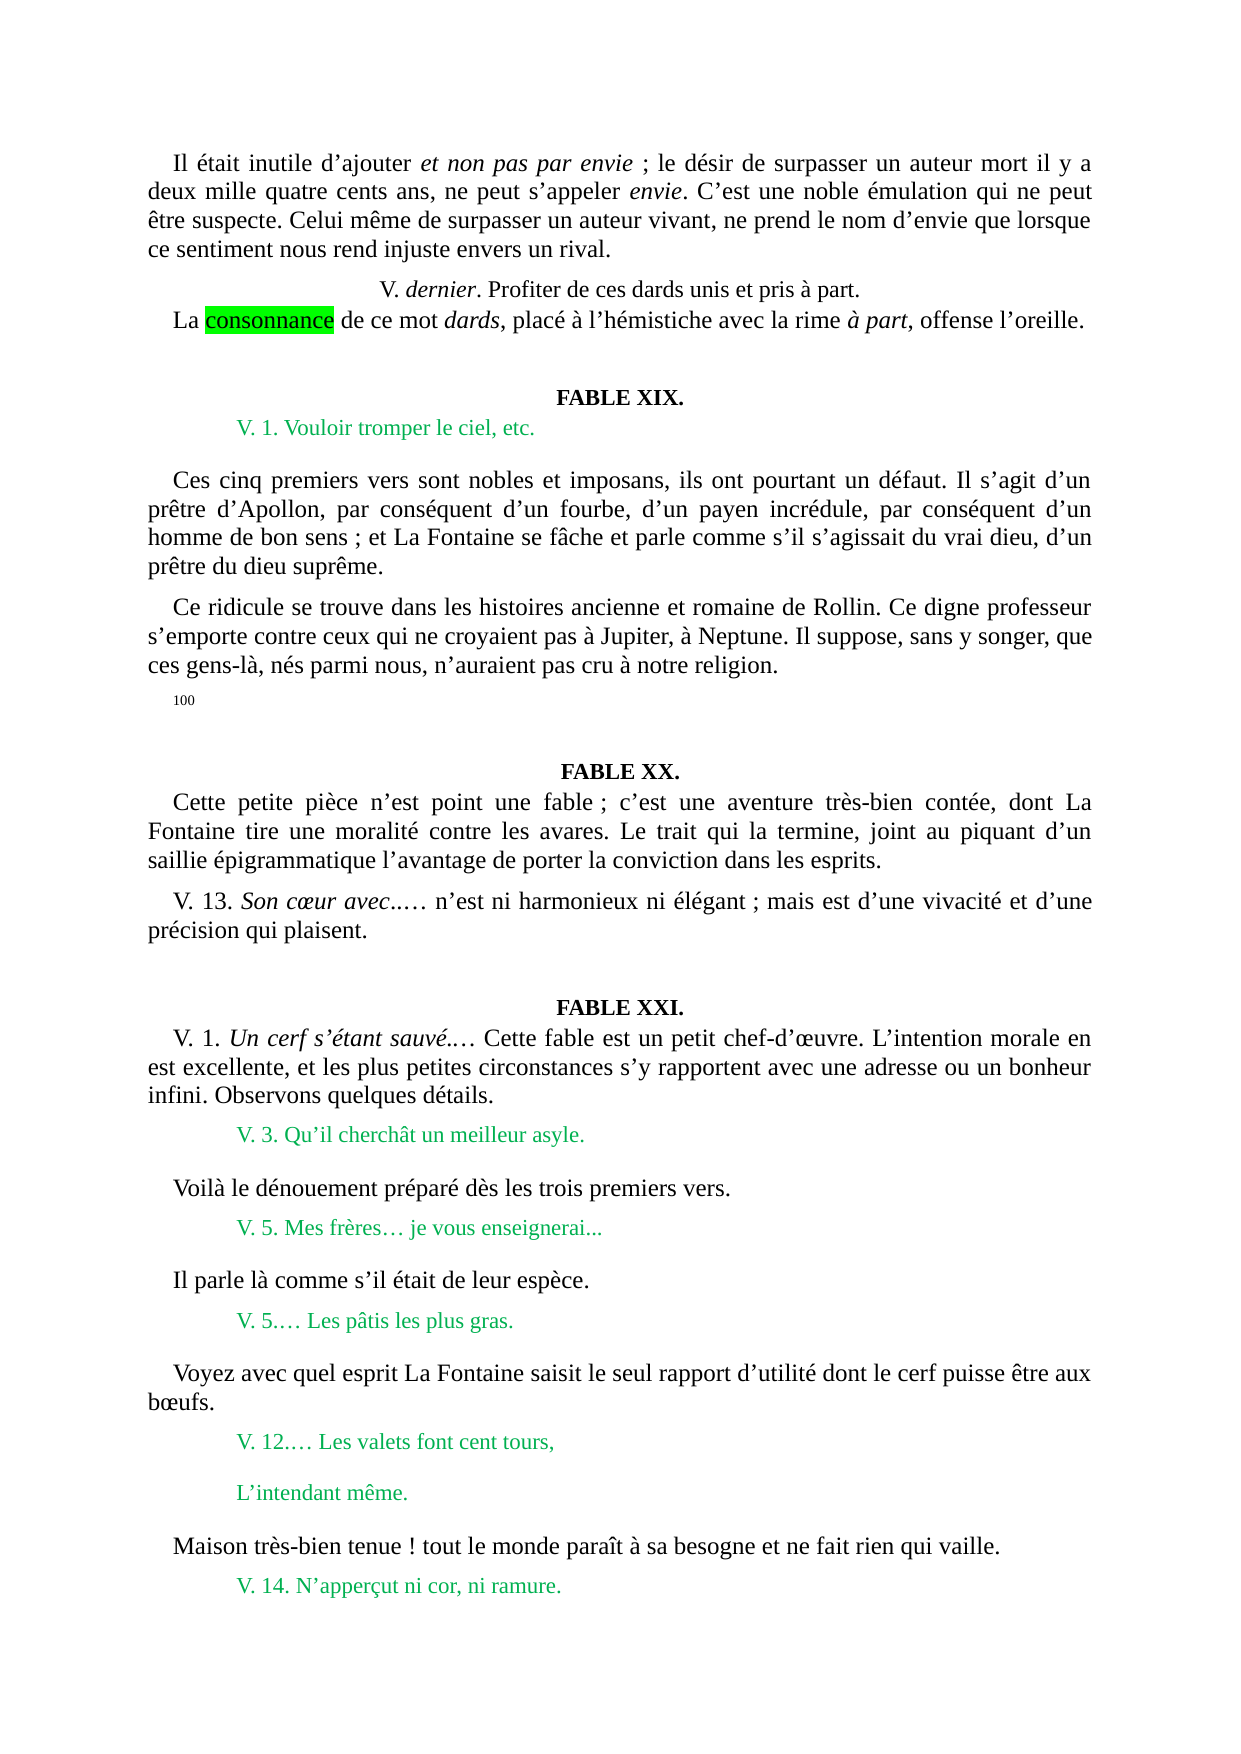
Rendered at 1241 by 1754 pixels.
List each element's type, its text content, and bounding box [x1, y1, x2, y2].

text Maison très-bien tenue ! tout le monde paraît à sa besogne et ne fait rien qui vaille. [148, 1531, 1093, 1559]
text V. 5.… Les pâtis les plus gras. [236, 1307, 1093, 1333]
text V. 14. N’apperçut ni cor, ni ramure. [236, 1572, 1093, 1598]
text Voilà le dénouement préparé dès les trois premiers vers. [148, 1173, 1093, 1202]
text L’intendant même. [236, 1479, 1093, 1506]
text 100 [148, 691, 1093, 708]
text Ce ridicule se trouve dans les histoires ancienne et romaine de Rollin. Ce digne professeur s’emporte contre ceux qui ne croyaient pas à Jupiter, à Neptune. Il suppose, sans y songer, que ces gens-là, nés parmi nous, n’auraient pas cru à notre religion. [148, 592, 1093, 679]
subtitle FABLE XIX. [148, 384, 1093, 411]
text La consonnance de ce mot dards, placé à l’hémistiche avec la rime à part, offense l’oreille. [148, 306, 1093, 334]
text Il parle là comme s’il était de leur espèce. [148, 1266, 1093, 1294]
text V. 12.… Les valets font cent tours, [236, 1428, 1093, 1454]
text V. 13. Son cœur avec..… n’est ni harmonieux ni élégant ; mais est d’une vivacité et d’une précision qui plaisent. [148, 886, 1093, 943]
text V. 5. Mes frères… je vous enseignerai... [236, 1214, 1093, 1241]
text V. 3. Qu’il cherchât un meilleur asyle. [236, 1122, 1093, 1148]
text Ces cinq premiers vers sont nobles et imposans, ils ont pourtant un défaut. Il s’agit d’un prêtre d’Apollon, par conséquent d’un fourbe, d’un payen incrédule, par conséquent d’un homme de bon sens ; et La Fontaine se fâche et parle comme s’il s’agissait du vrai dieu, d’un prêtre du dieu suprême. [148, 465, 1093, 580]
text Cette petite pièce n’est point une fable ; c’est une aventure très-bien contée, dont La Fontaine tire une moralité contre les avares. Le trait qui la termine, joint au piquant d’un saillie épigrammatique l’avantage de porter la conviction dans les esprits. [148, 787, 1093, 873]
text Il était inutile d’ajouter et non pas par envie ; le désir de surpasser un auteur mort il y a deux mille quatre cents ans, ne peut s’appeler envie. C’est une noble émulation qui ne peut être suspecte. Celui même de surpasser un auteur vivant, ne prend le nom d’envie que lorsque ce sentiment nous rend injuste envers un rival. [148, 148, 1093, 263]
subtitle FABLE XX. [148, 758, 1093, 784]
text V. dernier. Profiter de ces dards unis et pris à part. [148, 275, 1093, 303]
subtitle FABLE XXI. [148, 993, 1093, 1020]
text Voyez avec quel esprit La Fontaine saisit le seul rapport d’utilité dont le cerf puisse être aux bœufs. [148, 1358, 1093, 1416]
text V. 1. Un cerf s’étant sauvé.… Cette fable est un petit chef-d’œuvre. L’intention morale en est excellente, et les plus petites circonstances s’y rapportent avec une adresse ou un bonheur infini. Observons quelques détails. [148, 1023, 1093, 1109]
text V. 1. Vouloir tromper le ciel, etc. [236, 414, 1093, 440]
